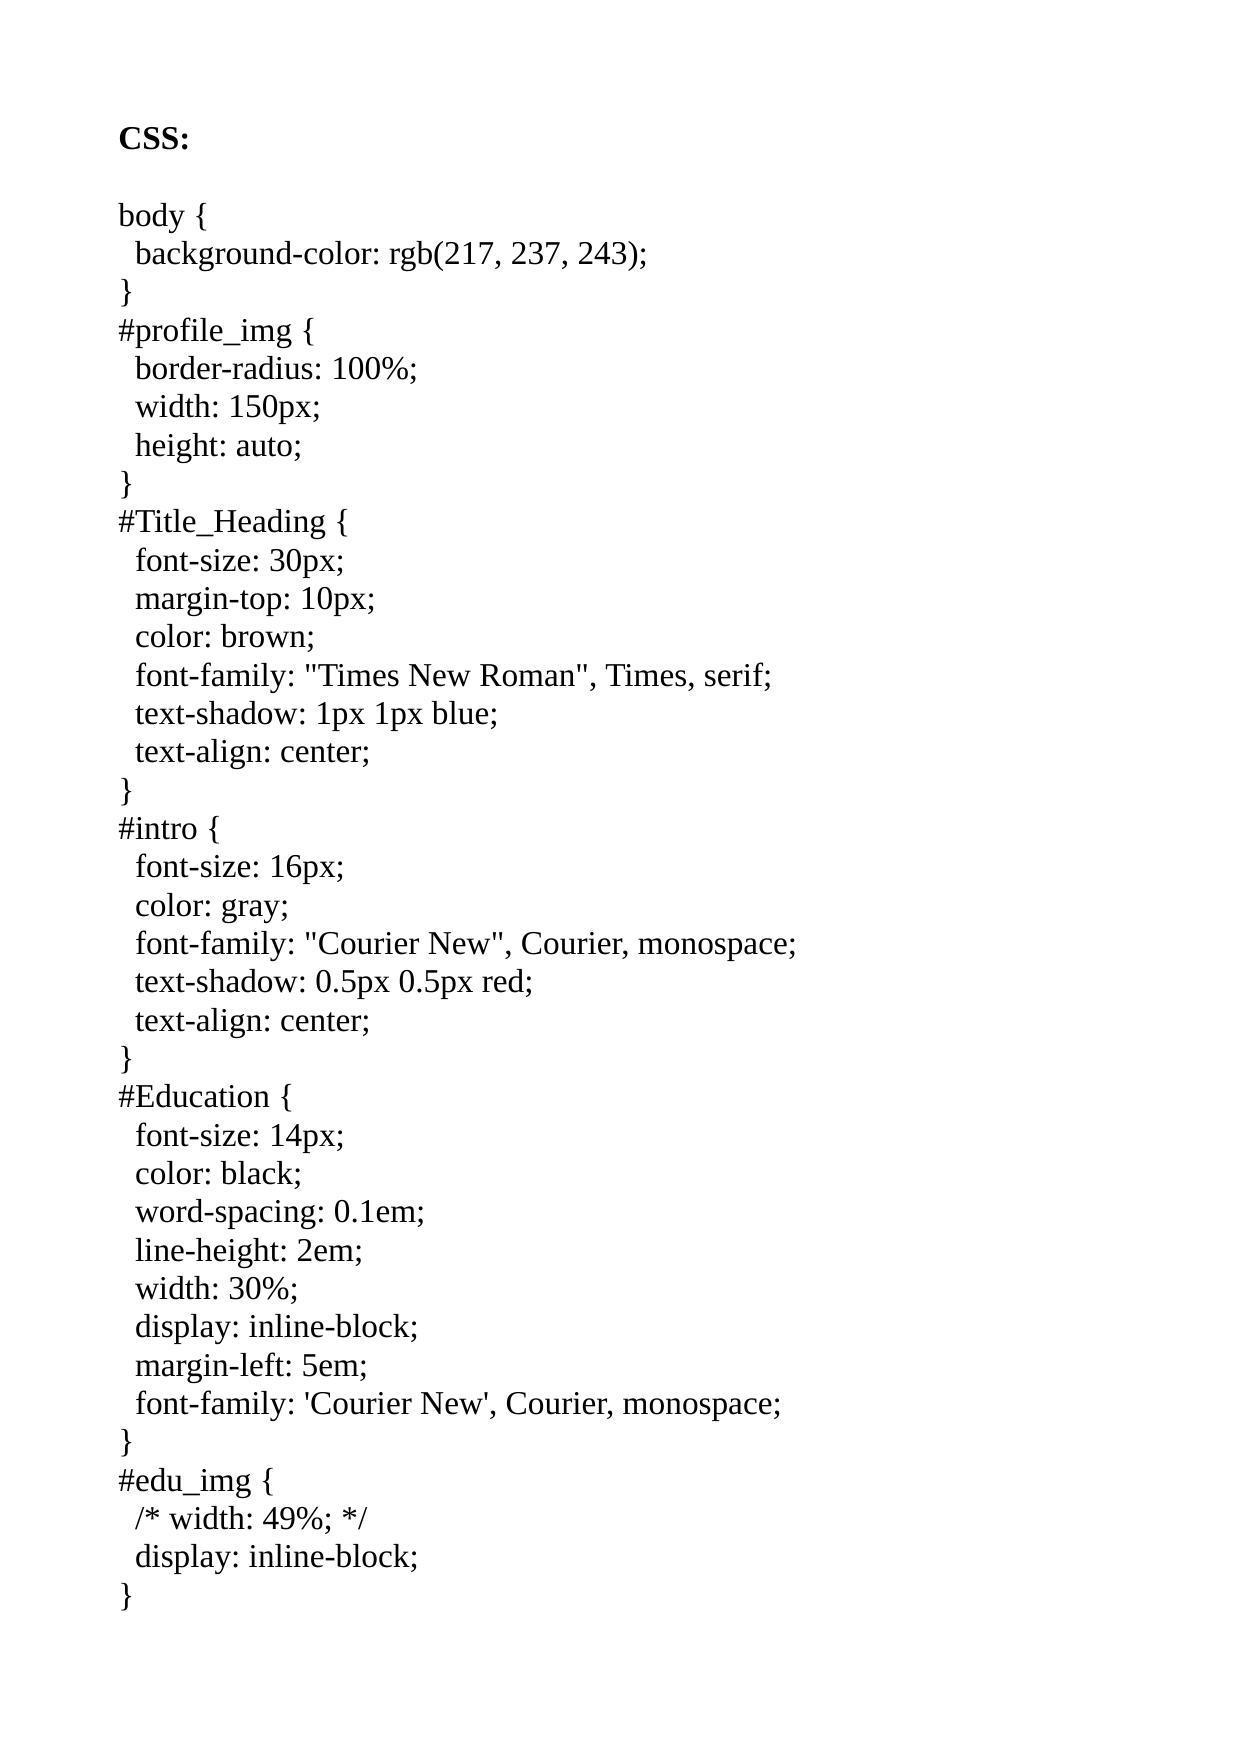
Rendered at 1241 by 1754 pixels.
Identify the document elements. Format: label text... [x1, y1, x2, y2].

text #Education { [118, 1076, 1122, 1115]
text CSS: [118, 118, 1122, 156]
text margin-top: 10px; [118, 578, 1122, 616]
text font-family: "Courier New", Courier, monospace; [118, 923, 1122, 961]
text margin-left: 5em; [118, 1345, 1122, 1383]
text /* width: 49%; */ [118, 1498, 1122, 1536]
text color: black; [118, 1153, 1122, 1191]
text color: gray; [118, 885, 1122, 923]
text height: auto; [118, 425, 1122, 463]
text text-align: center; [118, 731, 1122, 770]
text font-size: 14px; [118, 1115, 1122, 1153]
text #intro { [118, 808, 1122, 846]
text color: brown; [118, 616, 1122, 655]
text } [118, 1421, 1122, 1460]
text } [118, 1038, 1122, 1076]
text font-size: 16px; [118, 846, 1122, 885]
text } [118, 770, 1122, 808]
text line-height: 2em; [118, 1230, 1122, 1268]
text display: inline-block; [118, 1536, 1122, 1575]
text body { [118, 195, 1122, 233]
text background-color: rgb(217, 237, 243); [118, 233, 1122, 271]
text text-shadow: 1px 1px blue; [118, 693, 1122, 731]
text font-family: 'Courier New', Courier, monospace; [118, 1383, 1122, 1421]
text text-shadow: 0.5px 0.5px red; [118, 961, 1122, 1000]
text font-family: "Times New Roman", Times, serif; [118, 655, 1122, 693]
text #edu_img { [118, 1460, 1122, 1498]
text display: inline-block; [118, 1306, 1122, 1345]
text word-spacing: 0.1em; [118, 1191, 1122, 1230]
text #profile_img { [118, 310, 1122, 348]
text text-align: center; [118, 1000, 1122, 1038]
text border-radius: 100%; [118, 348, 1122, 386]
text width: 30%; [118, 1268, 1122, 1306]
text #Title_Heading { [118, 501, 1122, 540]
text font-size: 30px; [118, 540, 1122, 578]
text } [118, 463, 1122, 501]
text width: 150px; [118, 386, 1122, 425]
text } [118, 1575, 1122, 1613]
text } [118, 271, 1122, 310]
